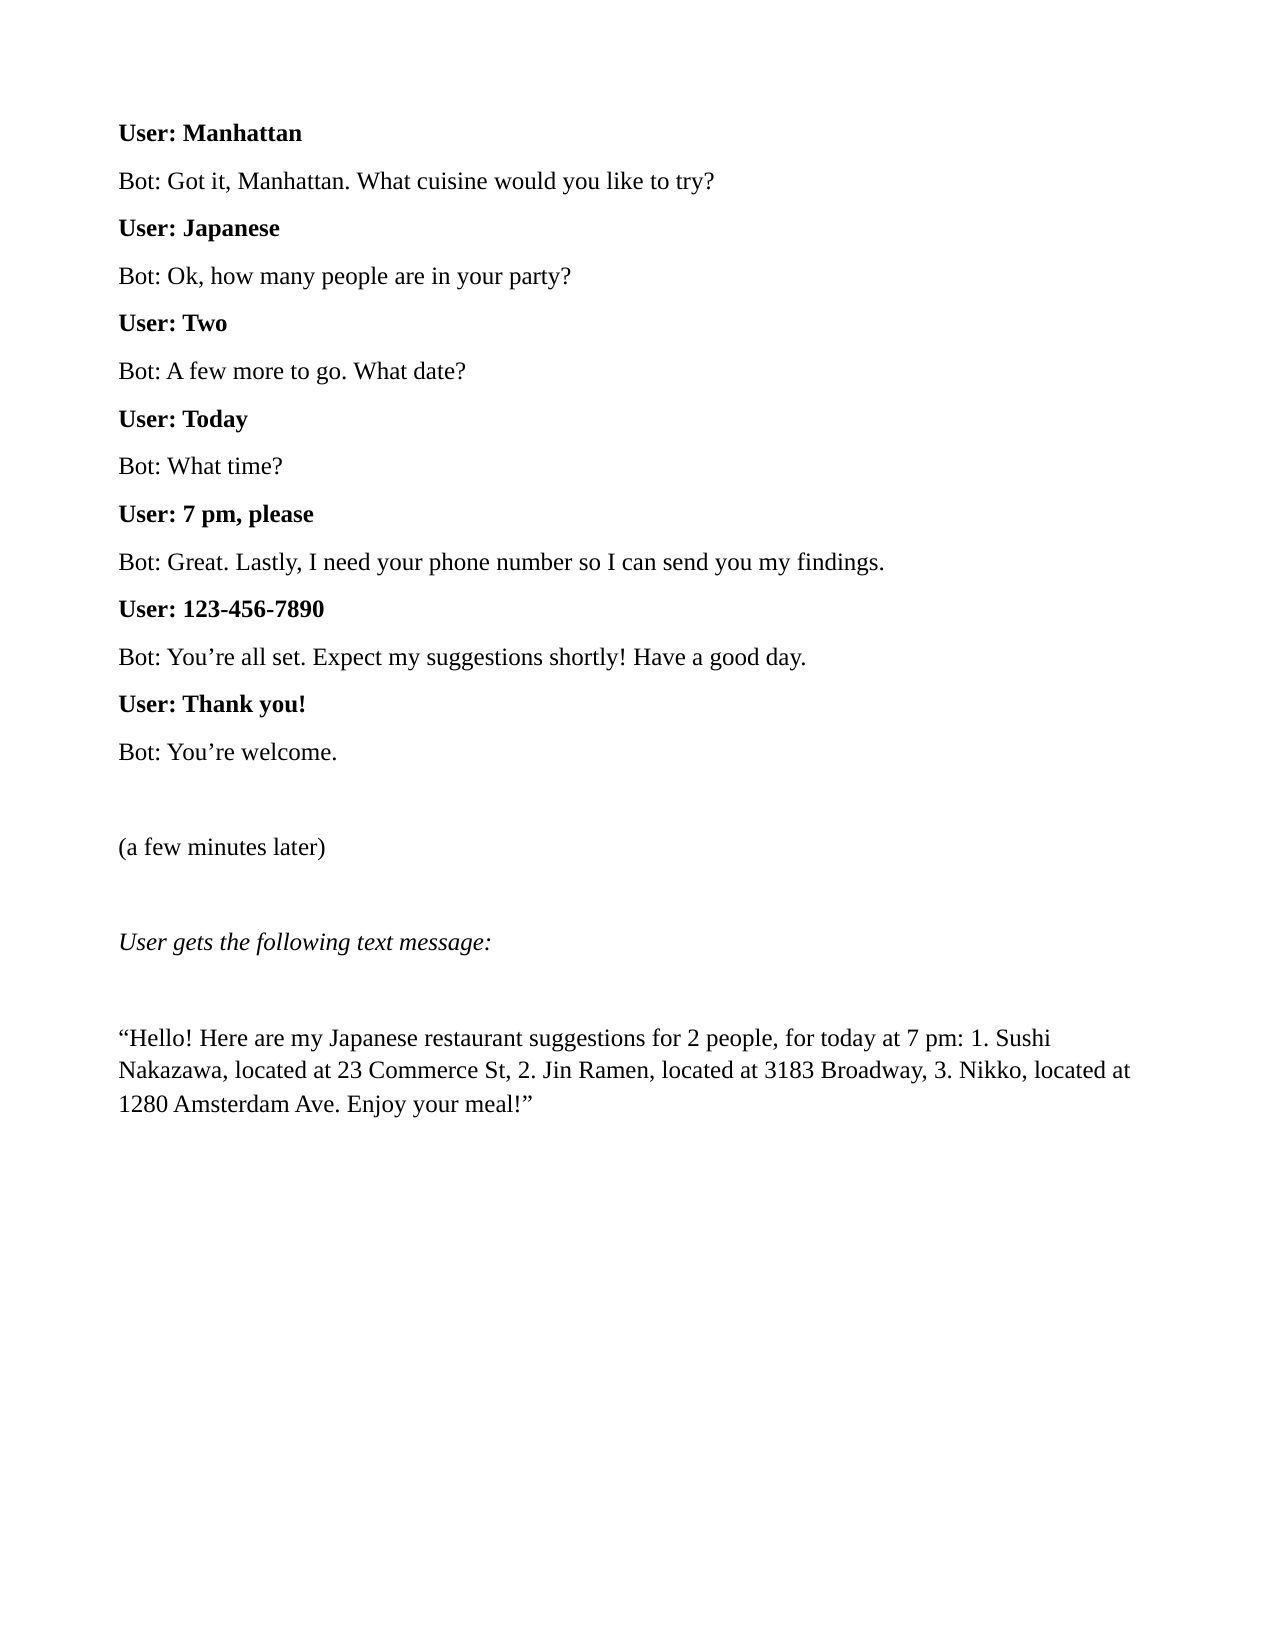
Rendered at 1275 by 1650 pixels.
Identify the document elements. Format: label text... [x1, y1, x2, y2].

text User: Manhattan [118, 118, 1157, 147]
text User: Thank you! [118, 689, 1157, 718]
text “Hello! Here are my Japanese restaurant suggestions for 2 people, for today at 7 pm: 1. Sushi Nakazawa, located at 23 Commerce St, 2. Jin Ramen, located at 3183 Broadway, 3. Nikko, located at 1280 Amsterdam Ave. Enjoy your meal!” [118, 1023, 1157, 1117]
text User gets the following text message: [118, 927, 1157, 956]
text Bot: Great. Lastly, I need your phone number so I can send you my findings. [118, 547, 1157, 575]
text (a few minutes later) [118, 832, 1157, 861]
text User: Two [118, 308, 1157, 337]
text User: 123-456-7890 [118, 594, 1157, 623]
text Bot: Got it, Manhattan. What cuisine would you like to try? [118, 166, 1157, 194]
text Bot: You’re all set. Expect my suggestions shortly! Have a good day. [118, 642, 1157, 671]
text Bot: What time? [118, 451, 1157, 480]
text Bot: Ok, how many people are in your party? [118, 261, 1157, 290]
text User: Today [118, 404, 1157, 432]
text Bot: You’re welcome. [118, 737, 1157, 766]
text User: Japanese [118, 213, 1157, 242]
text Bot: A few more to go. What date? [118, 356, 1157, 385]
text User: 7 pm, please [118, 499, 1157, 528]
